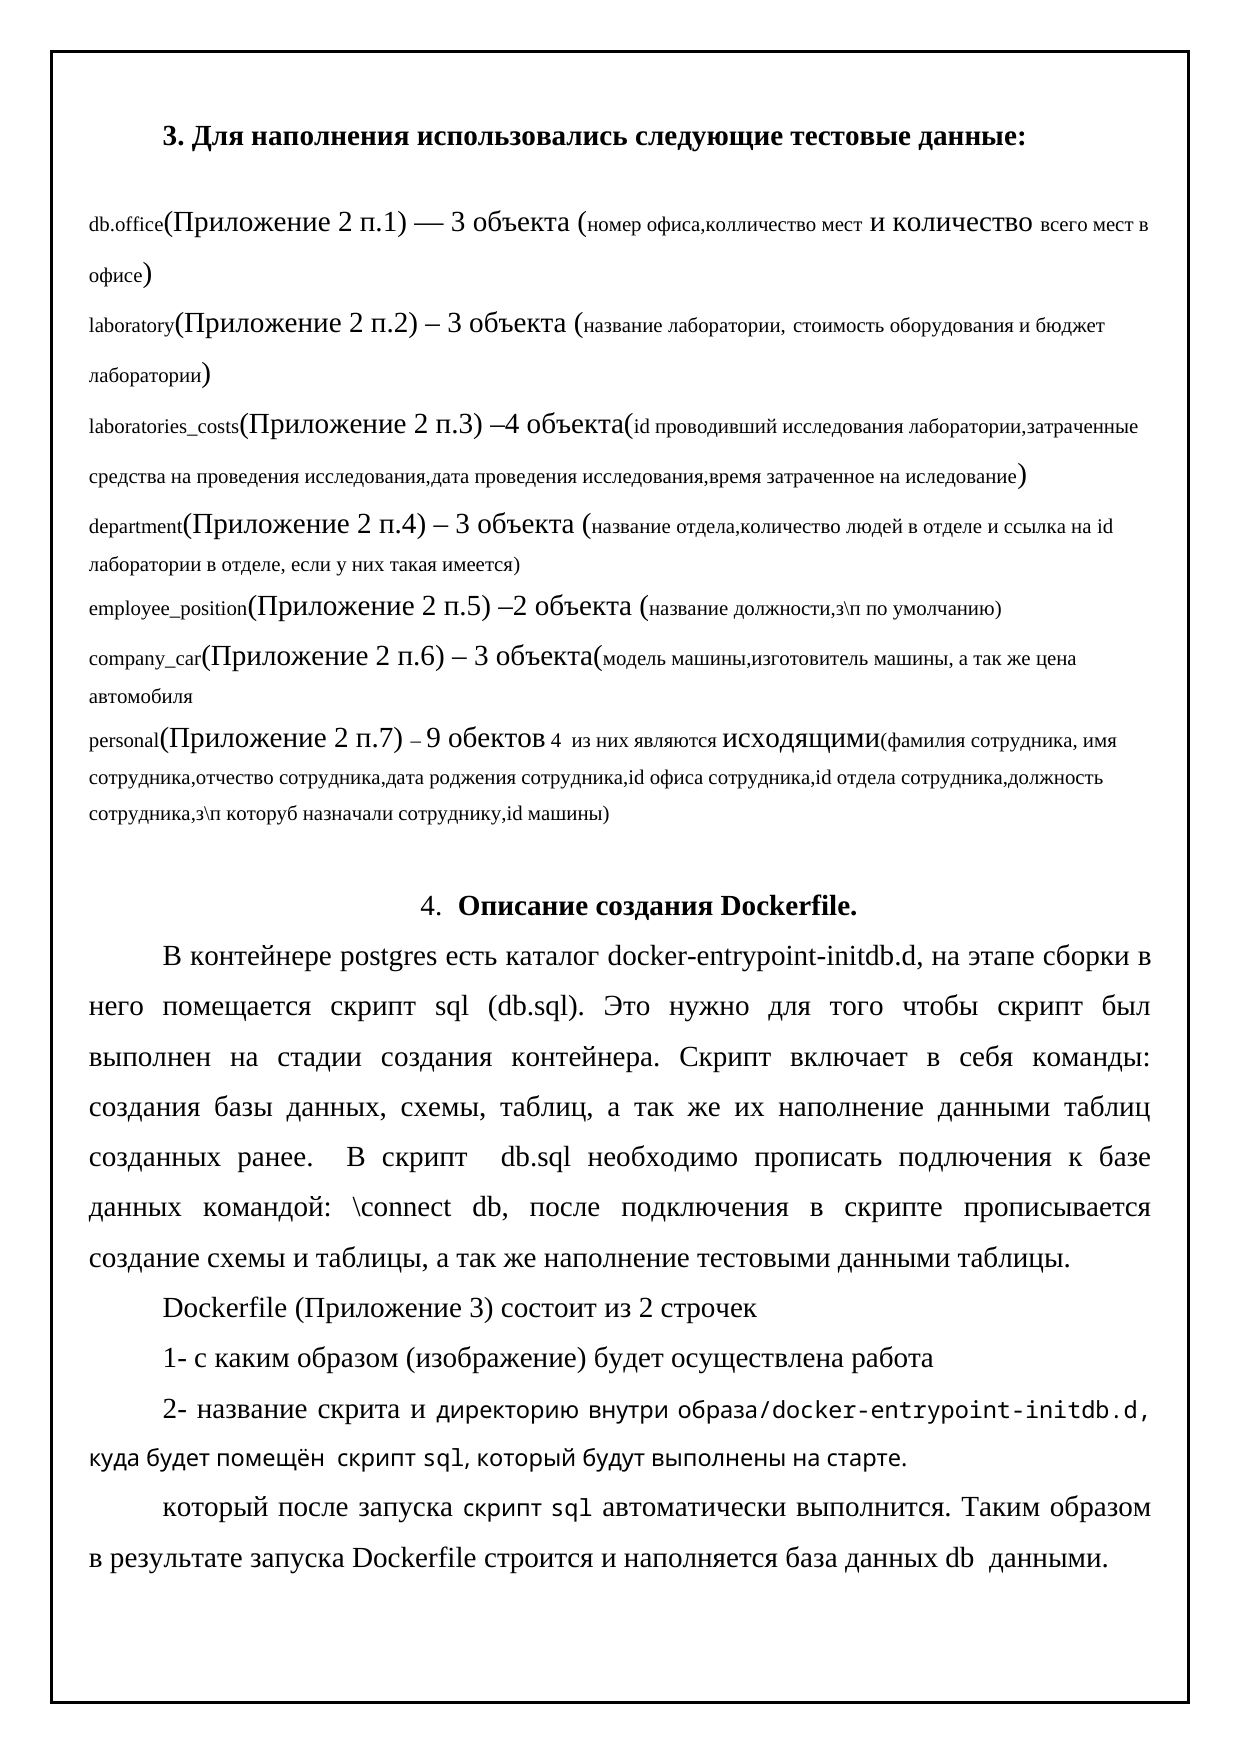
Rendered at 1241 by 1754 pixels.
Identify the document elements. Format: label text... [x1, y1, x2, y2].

text который после запуска скрипт sql автоматически выполнится. Таким образом в результате запуска Dockerfile строится и наполняется база данных db данными. [89, 1489, 1152, 1573]
text personal(Приложение 2 п.7) – 9 обектов 4 из них являются исходящими(фамилия сотрудника, имя сотрудника,отчество сотрудника,дата роджения сотрудника,id офиса сотрудника,id отдела сотрудника,должность сотрудника,з\п которуб назначали сотруднику,id машины) [89, 720, 1152, 825]
text employee_position(Приложение 2 п.5) –2 объекта (название должности,з\п по умолчанию) [89, 588, 1152, 621]
text db.office(Приложение 2 п.1) — 3 объекта (номер офиса,колличество мест и количество всего мест в офисе) [89, 204, 1152, 288]
text В контейнере postgres есть каталог docker-entrypoint-initdb.d, на этапе сборки в него помещается скрипт sql (db.sql). Это нужно для того чтобы скрипт был выполнен на стадии создания контейнера. Скрипт включает в себя команды: создания базы данных, схемы, таблиц, а так же их наполнение данными таблиц созданных ранее. В скрипт db.sql необходимо прописать подлючения к базе данных командой: \connect db, после подключения в скрипте прописывается создание схемы и таблицы, а так же наполнение тестовыми данными таблицы. [89, 938, 1152, 1273]
list Описание создания Dockerfile. [126, 888, 1152, 921]
text department(Приложение 2 п.4) – 3 объекта (название отдела,количество людей в отделе и ссылка на id лаборатории в отделе, если у них такая имеется) [89, 506, 1152, 576]
text laboratory(Приложение 2 п.2) – 3 объекта (название лаборатории, стоимость оборудования и бюджет лаборатории) [89, 305, 1152, 389]
text company_car(Приложение 2 п.6) – 3 объекта(модель машины,изготовитель машины, а так же цена автомобиля [89, 638, 1152, 708]
text laboratories_costs(Приложение 2 п.3) –4 объекта(id проводивший исследования лаборатории,затраченные средства на проведения исследования,дата проведения исследования,время затраченное на иследование) [89, 406, 1152, 489]
text 1- с каким образом (изображение) будет осуществлена работа [89, 1341, 1152, 1374]
text Dockerfile (Приложение 3) состоит из 2 строчек [89, 1290, 1152, 1324]
text 3. Для наполнения использовались следующие тестовые данные: [162, 118, 1152, 152]
text 2- название скрита и директорию внутри образа/docker-entrypoint-initdb.d, куда будет помещён скрипт sql, который будут выполнены на старте. [89, 1391, 1152, 1473]
